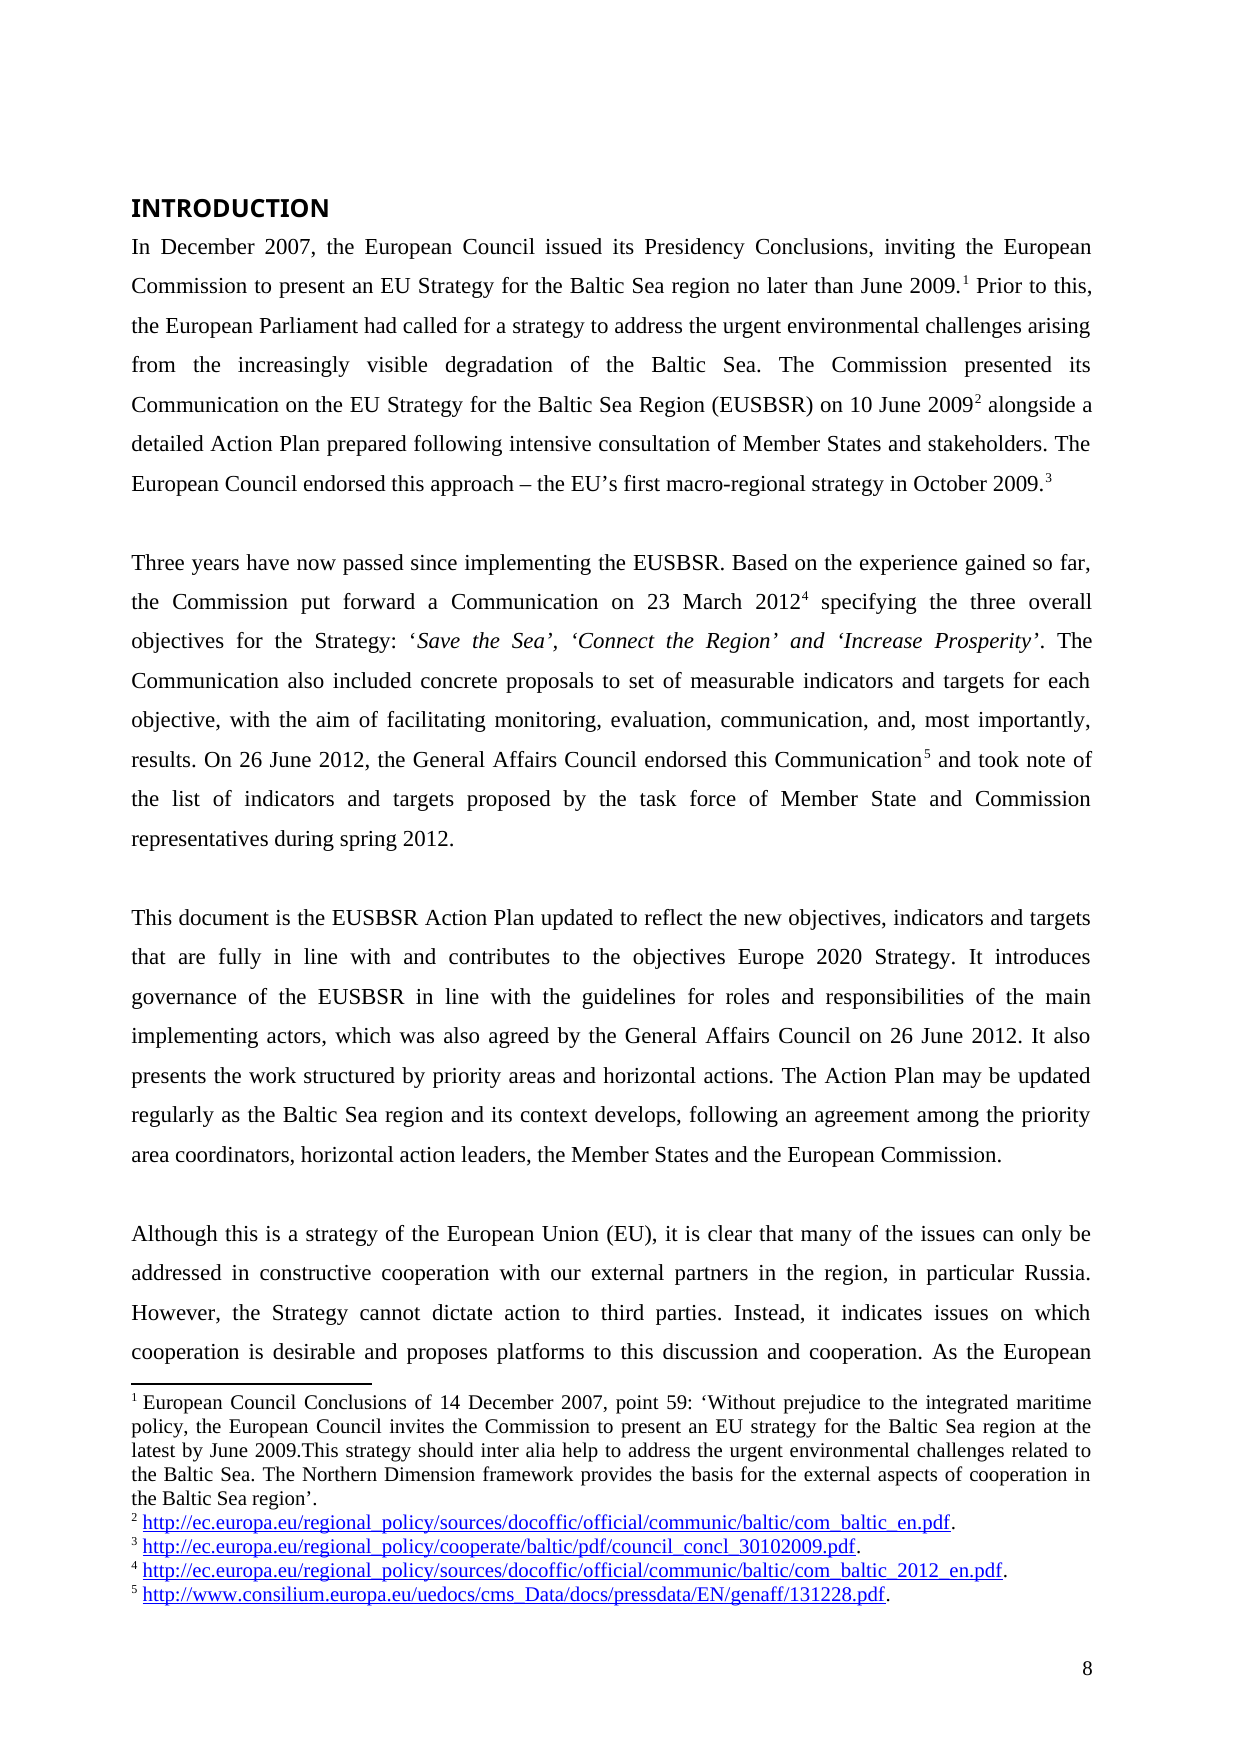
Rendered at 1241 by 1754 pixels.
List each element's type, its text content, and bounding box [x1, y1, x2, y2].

text http://ec.europa.eu/regional_policy/cooperate/baltic/pdf/council_concl_30102009.pdf. [131, 1534, 1092, 1558]
text European Council Conclusions of 14 December 2007, point 59: ‘Without prejudice to the integrated maritime policy, the European Council invites the Commission to present an EU strategy for the Baltic Sea region at the latest by June 2009.This strategy should inter alia help to address the urgent environmental challenges related to the Baltic Sea. The Northern Dimension framework provides the basis for the external aspects of cooperation in the Baltic Sea region’. [131, 1390, 1092, 1510]
text In December 2007, the European Council issued its Presidency Conclusions, inviting the European Commission to present an EU Strategy for the Baltic Sea region no later than June 2009. Prior to this, the European Parliament had called for a strategy to address the urgent environmental challenges arising from the increasingly visible degradation of the Baltic Sea. The Commission presented its Communication on the EU Strategy for the Baltic Sea Region (EUSBSR) on 10 June 2009 alongside a detailed Action Plan prepared following intensive consultation of Member States and stakeholders. The European Council endorsed this approach – the EU’s first macro-regional strategy in October 2009. [131, 233, 1092, 496]
text http://www.consilium.europa.eu/uedocs/cms_Data/docs/pressdata/EN/genaff/131228.pdf. [131, 1582, 1092, 1606]
text http://ec.europa.eu/regional_policy/sources/docoffic/official/communic/baltic/com_baltic_2012_en.pdf. [131, 1558, 1092, 1582]
subtitle INTRODUCTION [131, 190, 1123, 224]
text This document is the EUSBSR Action Plan updated to reflect the new objectives, indicators and targets that are fully in line with and contributes to the objectives Europe 2020 Strategy. It introduces governance of the EUSBSR in line with the guidelines for roles and responsibilities of the main implementing actors, which was also agreed by the General Affairs Council on 26 June 2012. It also presents the work structured by priority areas and horizontal actions. The Action Plan may be updated regularly as the Baltic Sea region and its context develops, following an agreement among the priority area coordinators, horizontal action leaders, the Member States and the European Commission. [131, 904, 1092, 1167]
text http://ec.europa.eu/regional_policy/sources/docoffic/official/communic/baltic/com_baltic_en.pdf. [131, 1510, 1092, 1534]
text Although this is a strategy of the European Union (EU), it is clear that many of the issues can only be addressed in constructive cooperation with our external partners in the region, in particular Russia. However, the Strategy cannot dictate action to third parties. Instead, it indicates issues on which cooperation is desirable and proposes platforms to this discussion and cooperation. As the European [131, 1220, 1092, 1364]
text Three years have now passed since implementing the EUSBSR. Based on the experience gained so far, the Commission put forward a Communication on 23 March 2012 specifying the three overall objectives for the Strategy: ‘Save the Sea’, ‘Connect the Region’ and ‘Increase Prosperity’. The Communication also included concrete proposals to set of measurable indicators and targets for each objective, with the aim of facilitating monitoring, evaluation, communication, and, most importantly, results. On 26 June 2012, the General Affairs Council endorsed this Communication and took note of the list of indicators and targets proposed by the task force of Member State and Commission representatives during spring 2012. [131, 548, 1092, 851]
